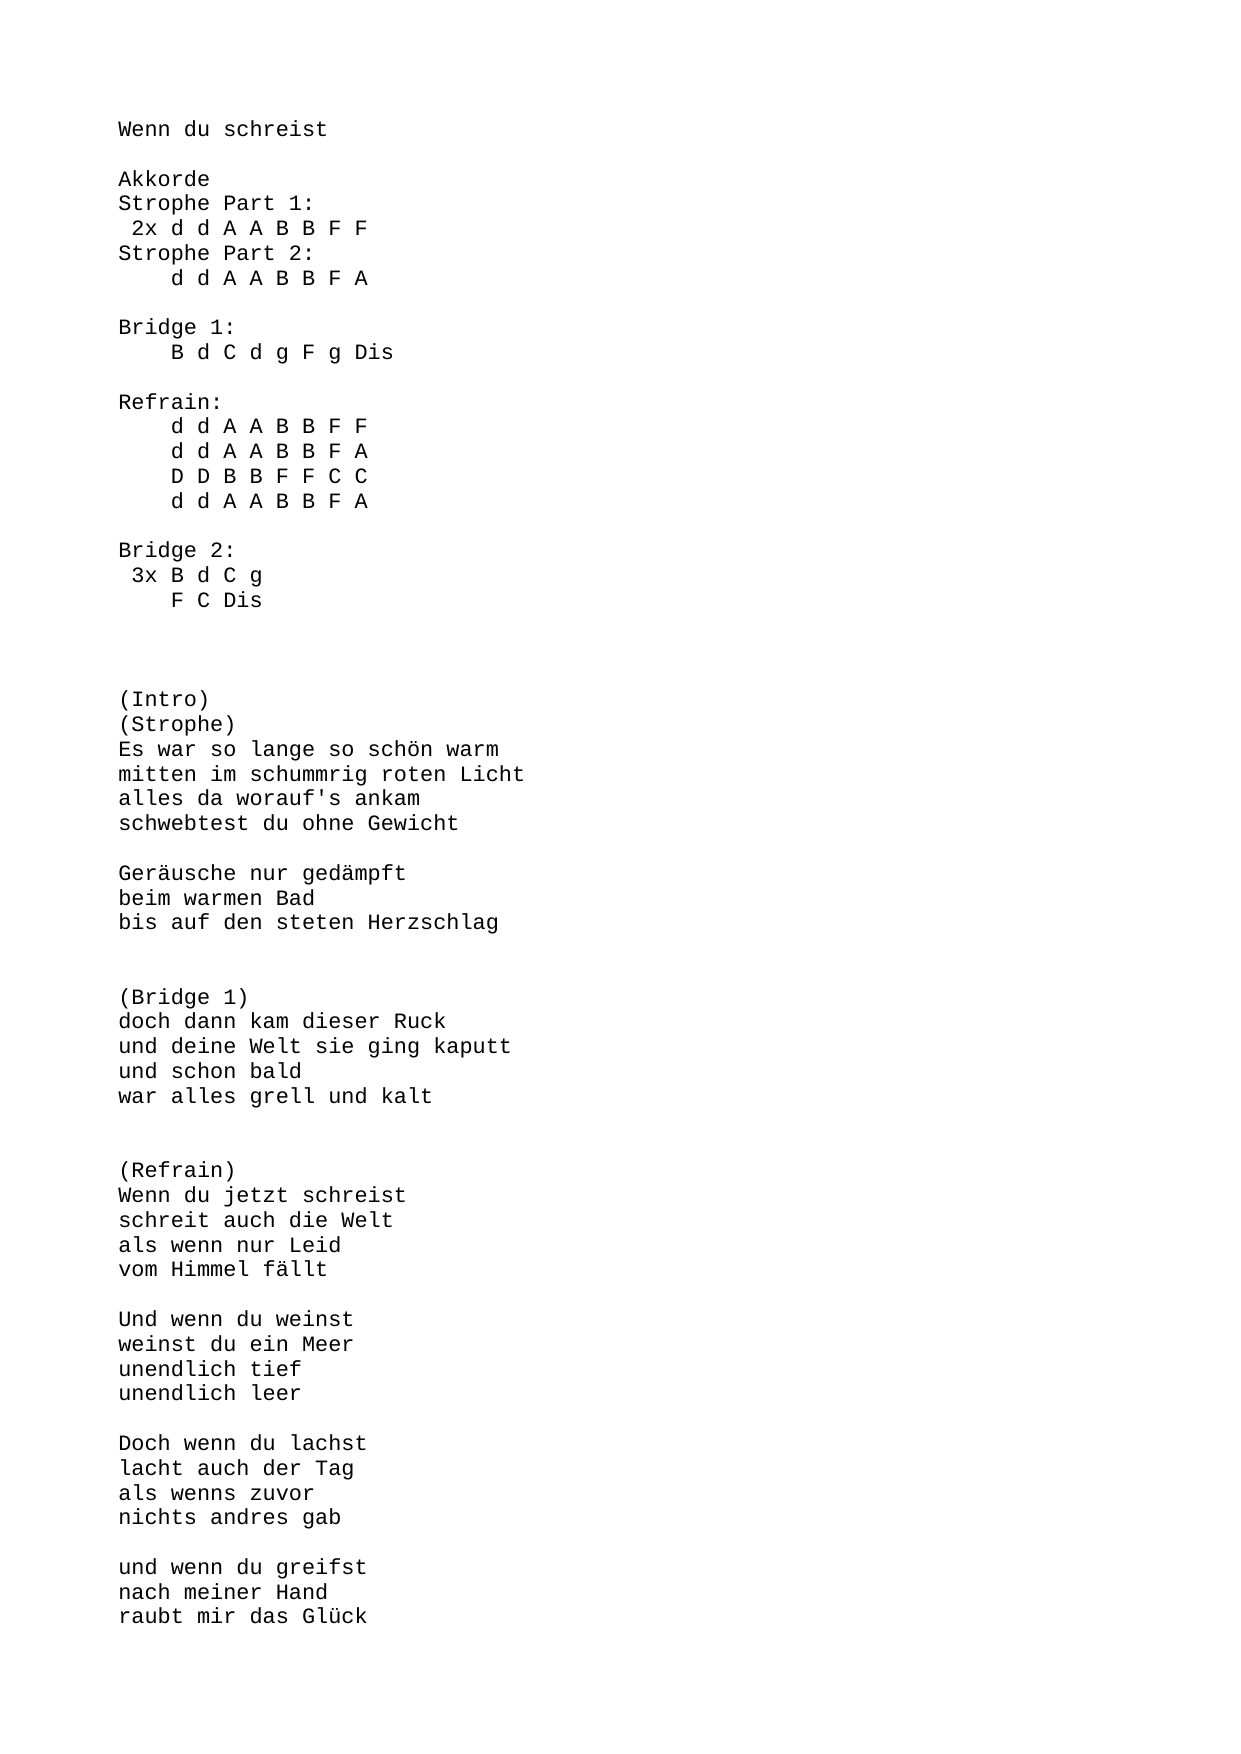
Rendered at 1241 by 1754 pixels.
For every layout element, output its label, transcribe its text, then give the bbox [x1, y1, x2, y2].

text Bridge 2: [118, 539, 1122, 564]
text war alles grell und kalt [118, 1085, 1122, 1110]
text Refrain: [118, 391, 1122, 416]
text lacht auch der Tag [118, 1457, 1122, 1482]
text d d A A B B F A [118, 490, 1122, 515]
text Und wenn du weinst [118, 1308, 1122, 1333]
text mitten im schummrig roten Licht [118, 763, 1122, 787]
text unendlich tief [118, 1358, 1122, 1382]
text vom Himmel fällt [118, 1258, 1122, 1283]
text raubt mir das Glück [118, 1606, 1122, 1630]
text d d A A B B F A [118, 267, 1122, 292]
text 2x d d A A B B F F [118, 217, 1122, 242]
text Es war so lange so schön warm [118, 738, 1122, 763]
text Doch wenn du lachst [118, 1432, 1122, 1457]
text doch dann kam dieser Ruck [118, 1011, 1122, 1035]
text (Intro) [118, 688, 1122, 713]
text 3x B d C g [118, 564, 1122, 589]
text (Refrain) [118, 1159, 1122, 1184]
text und deine Welt sie ging kaputt [118, 1035, 1122, 1060]
text und wenn du greifst [118, 1556, 1122, 1581]
text (Strophe) [118, 713, 1122, 738]
text Wenn du jetzt schreist [118, 1184, 1122, 1209]
text als wenns zuvor [118, 1482, 1122, 1506]
text beim warmen Bad [118, 887, 1122, 911]
text Geräusche nur gedämpft [118, 862, 1122, 887]
text alles da worauf's ankam [118, 787, 1122, 812]
text unendlich leer [118, 1382, 1122, 1407]
text nichts andres gab [118, 1506, 1122, 1531]
text Akkorde [118, 168, 1122, 192]
text bis auf den steten Herzschlag [118, 911, 1122, 936]
text Strophe Part 2: [118, 242, 1122, 267]
text d d A A B B F A [118, 440, 1122, 465]
text und schon bald [118, 1060, 1122, 1085]
text B d C d g F g Dis [118, 341, 1122, 366]
text Strophe Part 1: [118, 192, 1122, 217]
text als wenn nur Leid [118, 1234, 1122, 1258]
text schwebtest du ohne Gewicht [118, 812, 1122, 837]
text Wenn du schreist [118, 118, 1122, 143]
text weinst du ein Meer [118, 1333, 1122, 1358]
text Bridge 1: [118, 316, 1122, 341]
text schreit auch die Welt [118, 1209, 1122, 1234]
text (Bridge 1) [118, 986, 1122, 1011]
text nach meiner Hand [118, 1581, 1122, 1606]
text F C Dis [118, 589, 1122, 614]
text D D B B F F C C [118, 465, 1122, 490]
text d d A A B B F F [118, 416, 1122, 440]
